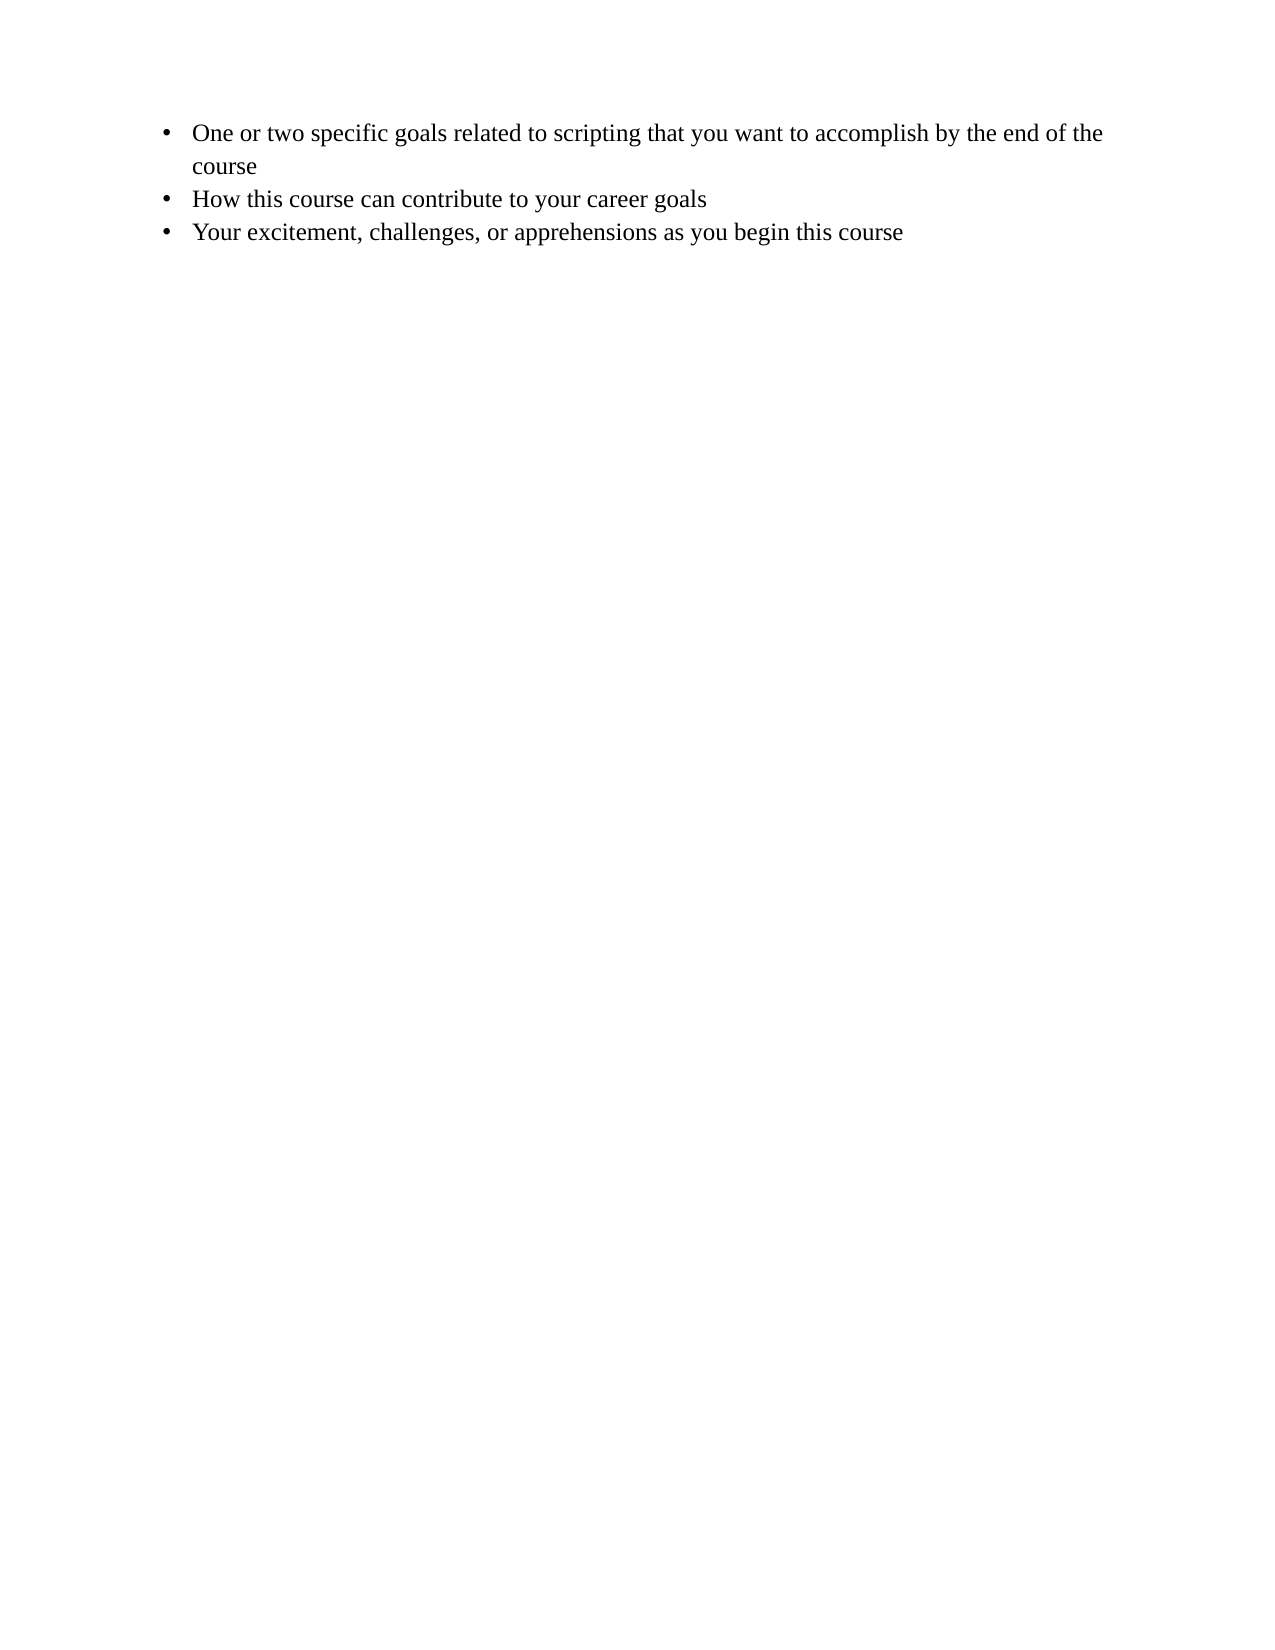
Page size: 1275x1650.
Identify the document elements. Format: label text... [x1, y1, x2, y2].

list How this course can contribute to your career goals [162, 184, 1157, 213]
list Your excitement, challenges, or apprehensions as you begin this course [162, 217, 1157, 246]
list One or two specific goals related to scripting that you want to accomplish by the end of the course [162, 118, 1157, 180]
